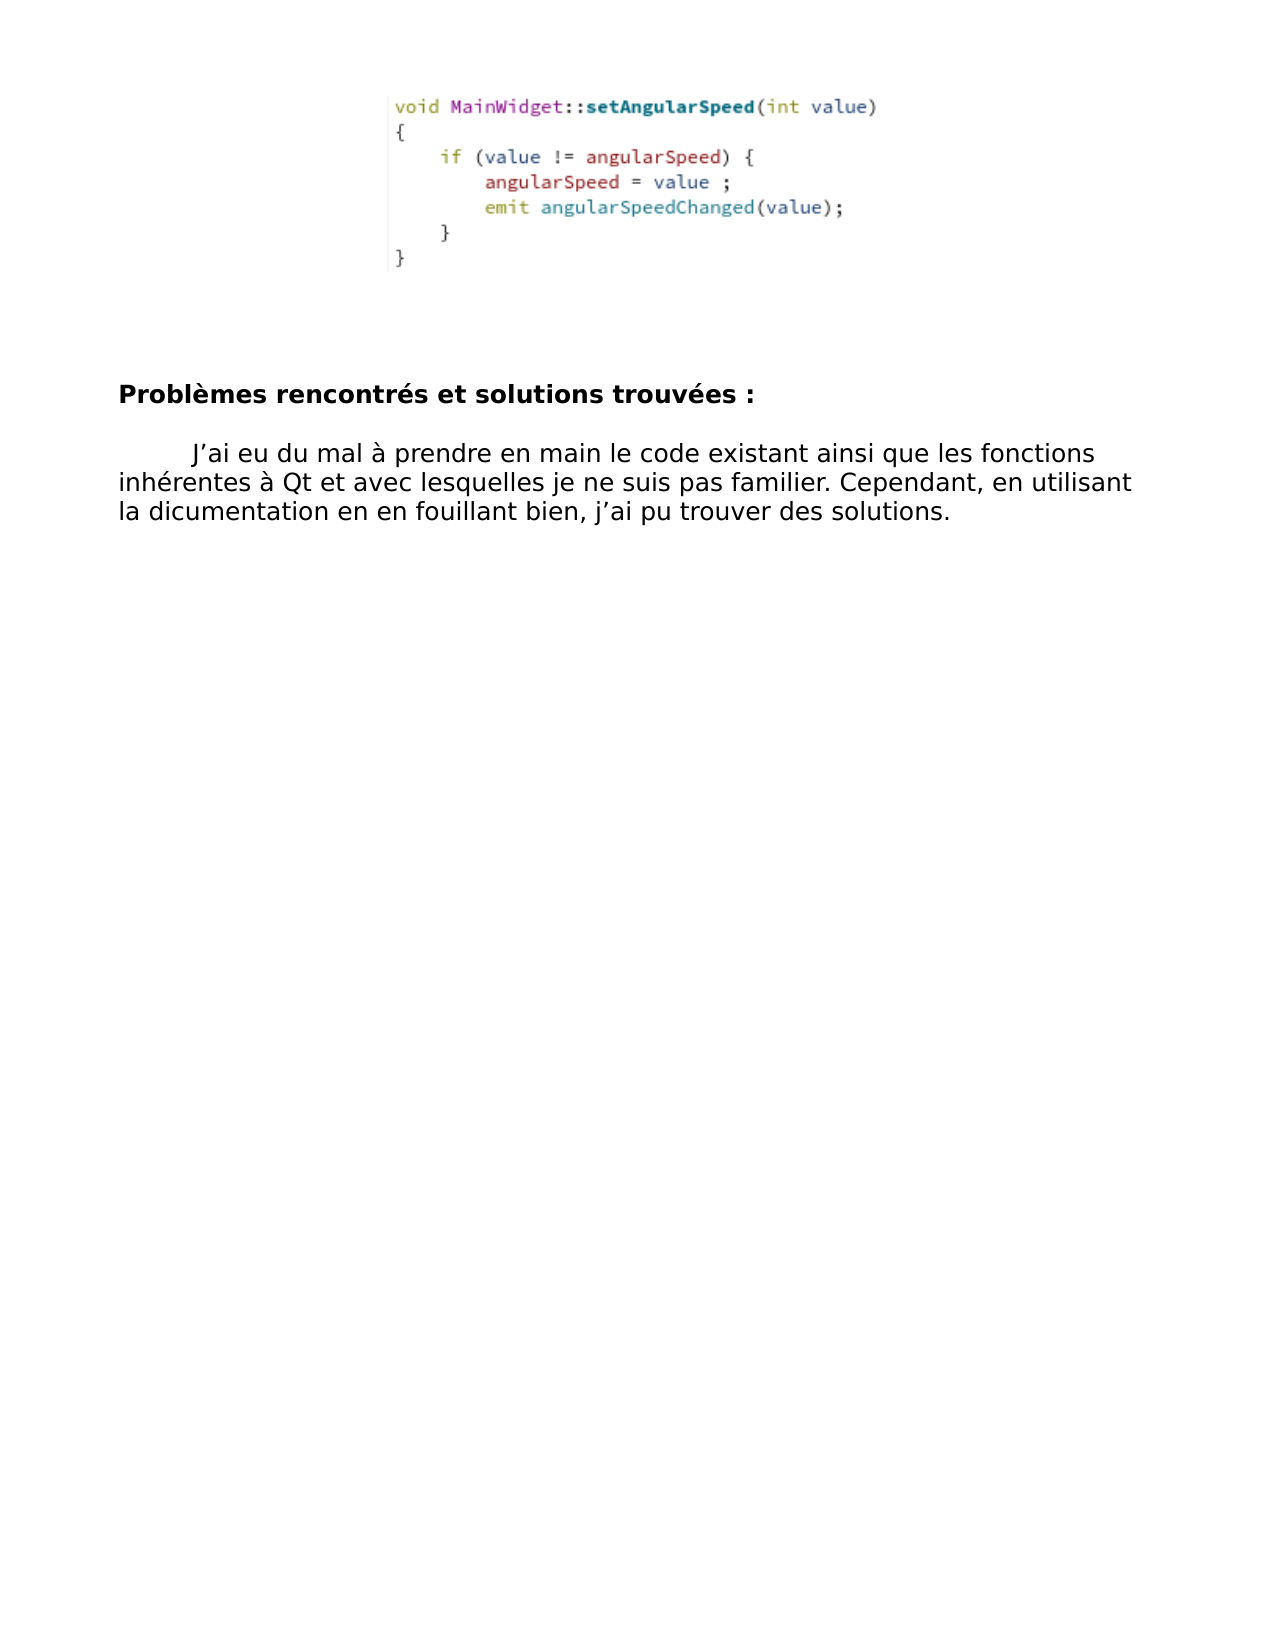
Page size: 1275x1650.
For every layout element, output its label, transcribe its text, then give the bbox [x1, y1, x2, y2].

picture [387, 96, 904, 272]
text J’ai eu du mal à prendre en main le code existant ainsi que les fonctions inhérentes à Qt et avec lesquelles je ne suis pas familier. Cependant, en utilisant la dicumentation en en fouillant bien, j’ai pu trouver des solutions. [118, 439, 1157, 526]
text Problèmes rencontrés et solutions trouvées : [118, 381, 1157, 410]
